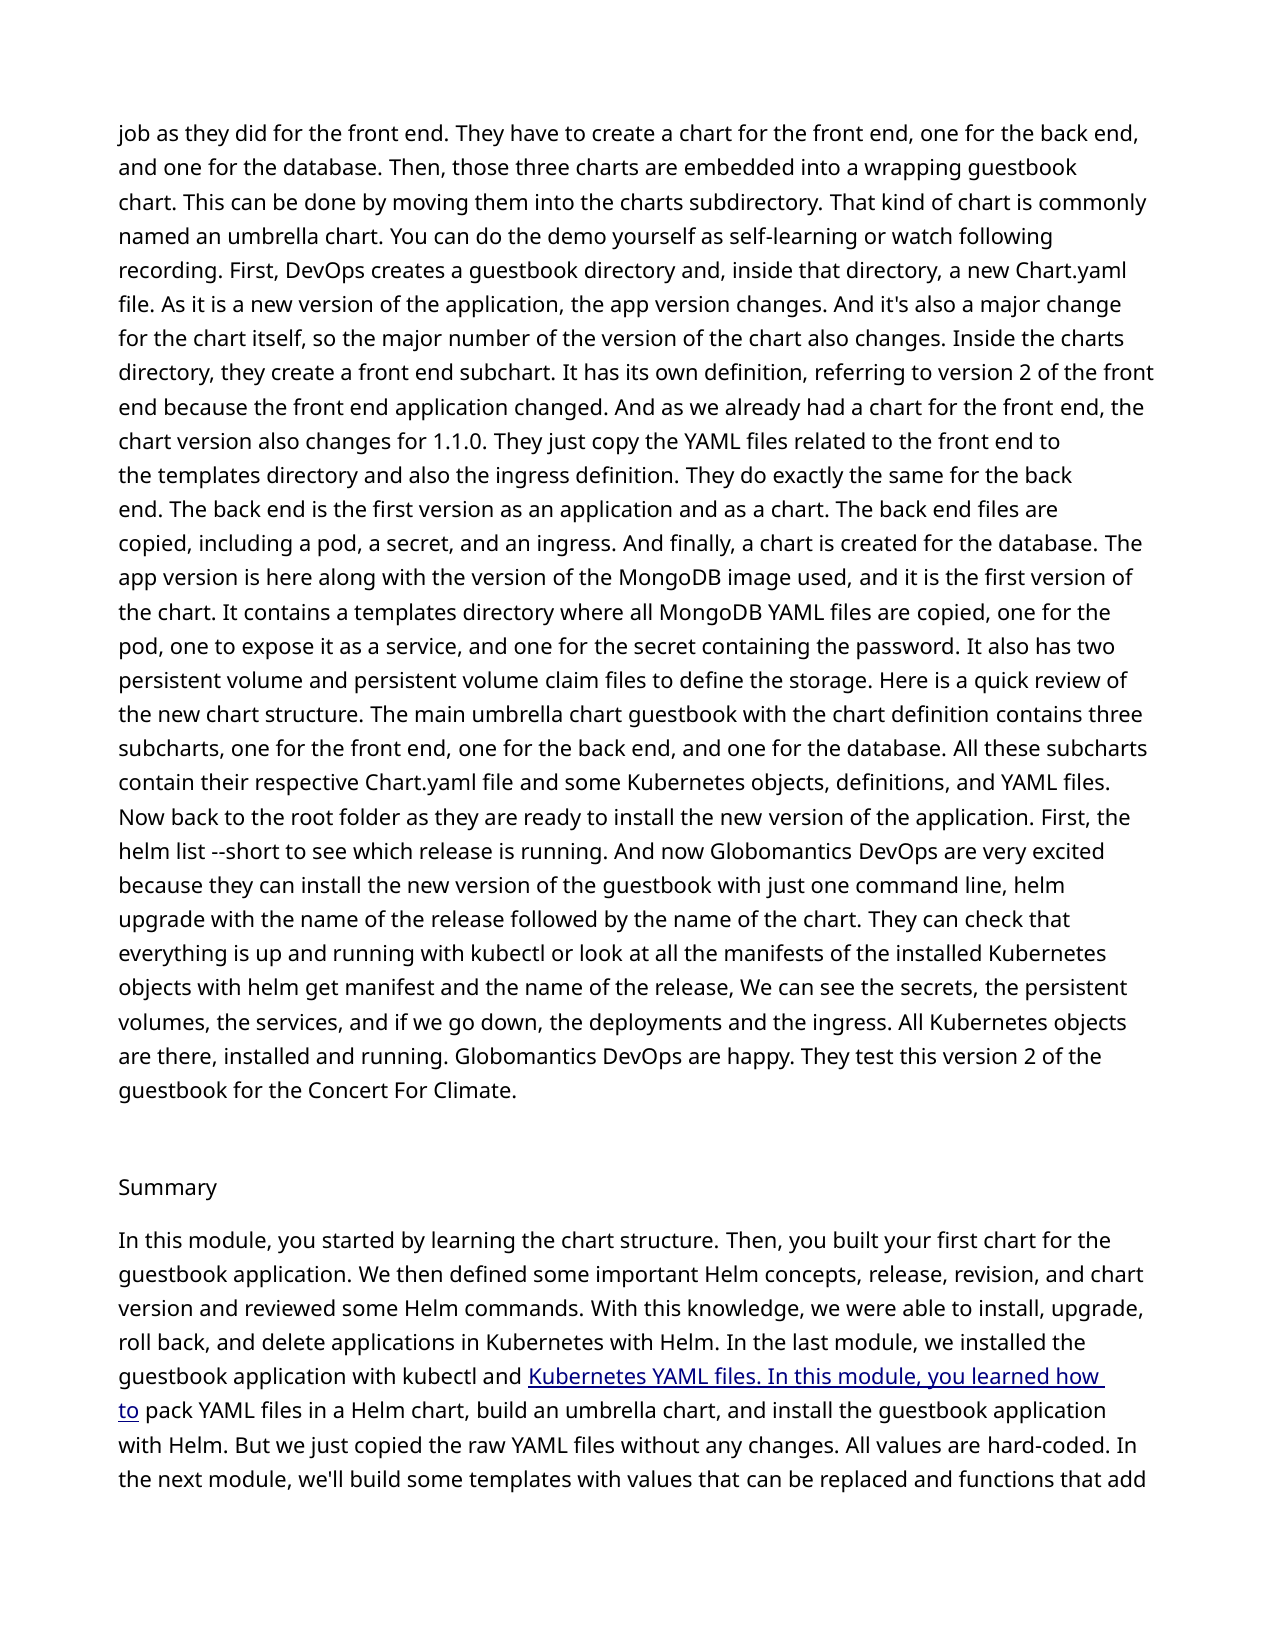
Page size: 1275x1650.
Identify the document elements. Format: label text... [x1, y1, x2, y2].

subtitle Summary [118, 1171, 1157, 1201]
text In this module, you started by learning the chart structure. Then, you built your first chart for the guestbook application. We then defined some important Helm concepts, release, revision, and chart version and reviewed some Helm commands. With this knowledge, we were able to install, upgrade, roll back, and delete applications in Kubernetes with Helm. In the last module, we installed the guestbook application with kubectl and Kubernetes YAML files. In this module, you learned how to pack YAML files in a Helm chart, build an umbrella chart, and install the guestbook application with Helm. But we just copied the raw YAML files without any changes. All values are hard‑coded. In the next module, we'll build some templates with values that can be replaced and functions that add [118, 1225, 1157, 1494]
text job as they did for the front end. They have to create a chart for the front end, one for the back end, and one for the database. Then, those three charts are embedded into a wrapping guestbook chart. This can be done by moving them into the charts subdirectory. That kind of chart is commonly named an umbrella chart. You can do the demo yourself as self‑learning or watch following recording. First, DevOps creates a guestbook directory and, inside that directory, a new Chart.yaml file. As it is a new version of the application, the app version changes. And it's also a major change for the chart itself, so the major number of the version of the chart also changes. Inside the charts directory, they create a front end subchart. It has its own definition, referring to version 2 of the front end because the front end application changed. And as we already had a chart for the front end, the chart version also changes for 1.1.0. They just copy the YAML files related to the front end to the templates directory and also the ingress definition. They do exactly the same for the back end. The back end is the first version as an application and as a chart. The back end files are copied, including a pod, a secret, and an ingress. And finally, a chart is created for the database. The app version is here along with the version of the MongoDB image used, and it is the first version of the chart. It contains a templates directory where all MongoDB YAML files are copied, one for the pod, one to expose it as a service, and one for the secret containing the password. It also has two persistent volume and persistent volume claim files to define the storage. Here is a quick review of the new chart structure. The main umbrella chart guestbook with the chart definition contains three subcharts, one for the front end, one for the back end, and one for the database. All these subcharts contain their respective Chart.yaml file and some Kubernetes objects, definitions, and YAML files. Now back to the root folder as they are ready to install the new version of the application. First, the helm list ‑‑short to see which release is running. And now Globomantics DevOps are very excited because they can install the new version of the guestbook with just one command line, helm upgrade with the name of the release followed by the name of the chart. They can check that everything is up and running with kubectl or look at all the manifests of the installed Kubernetes objects with helm get manifest and the name of the release, We can see the secrets, the persistent volumes, the services, and if we go down, the deployments and the ingress. All Kubernetes objects are there, installed and running. Globomantics DevOps are happy. They test this version 2 of the guestbook for the Concert For Climate. [118, 118, 1157, 1104]
